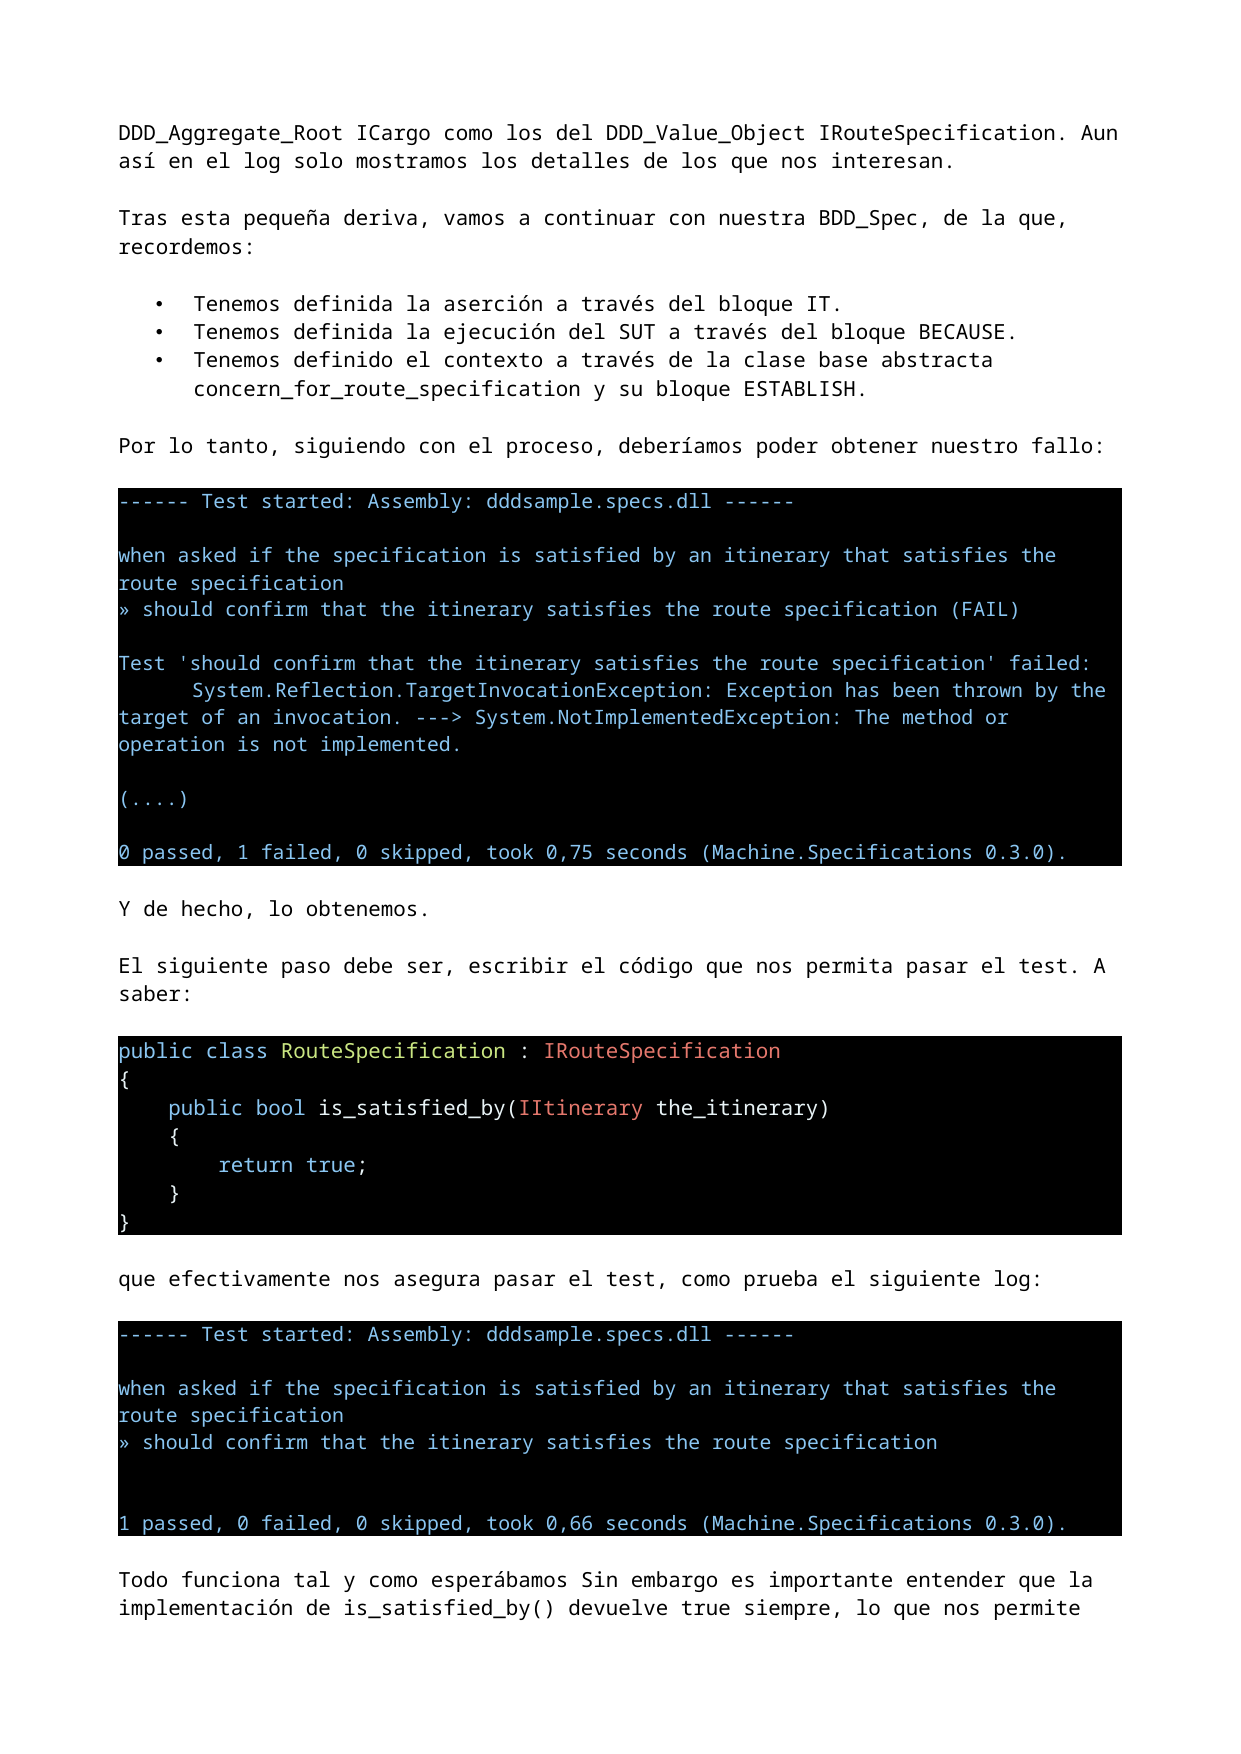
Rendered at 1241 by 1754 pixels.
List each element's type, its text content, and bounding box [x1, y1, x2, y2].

text { [118, 1121, 1122, 1150]
text » should confirm that the itinerary satisfies the route specification (FAIL) [118, 596, 1122, 623]
list Tenemos definido el contexto a través de la clase base abstracta concern_for_route_specification y su bloque ESTABLISH. [156, 346, 1122, 402]
text public bool is_satisfied_by(IItinerary the_itinerary) [118, 1093, 1122, 1121]
text } [118, 1178, 1122, 1207]
text » should confirm that the itinerary satisfies the route specification [118, 1428, 1122, 1455]
text ------ Test started: Assembly: dddsample.specs.dll ------ [118, 1321, 1122, 1347]
text El siguiente paso debe ser, escribir el código que nos permita pasar el test. A saber: [118, 951, 1122, 1008]
text Todo funciona tal y como esperábamos Sin embargo es importante entender que la implementación de is_satisfied_by() devuelve true siempre, lo que nos permite [118, 1565, 1122, 1622]
text que efectivamente nos asegura pasar el test, como prueba el siguiente log: [118, 1264, 1122, 1292]
text (....) [118, 784, 1122, 812]
text System.Reflection.TargetInvocationException: Exception has been thrown by the target of an invocation. ---> System.NotImplementedException: The method or operation is not implemented. [118, 677, 1122, 758]
text return true; [118, 1150, 1122, 1178]
text when asked if the specification is satisfied by an itinerary that satisfies the route specification [118, 1374, 1122, 1428]
text Tras esta pequeña deriva, vamos a continuar con nuestra BDD_Spec, de la que, recordemos: [118, 203, 1122, 260]
text public class RouteSpecification : IRouteSpecification [118, 1036, 1122, 1064]
text 0 passed, 1 failed, 0 skipped, took 0,75 seconds (Machine.Specifications 0.3.0). [118, 838, 1122, 866]
text Y de hecho, lo obtenemos. [118, 894, 1122, 922]
text 1 passed, 0 failed, 0 skipped, took 0,66 seconds (Machine.Specifications 0.3.0). [118, 1509, 1122, 1536]
text Por lo tanto, siguiendo con el proceso, deberíamos poder obtener nuestro fallo: [118, 431, 1122, 459]
text ------ Test started: Assembly: dddsample.specs.dll ------ [118, 488, 1122, 515]
text } [118, 1207, 1122, 1235]
text when asked if the specification is satisfied by an itinerary that satisfies the route specification [118, 542, 1122, 596]
text { [118, 1064, 1122, 1093]
list Tenemos definida la ejecución del SUT a través del bloque BECAUSE. [156, 317, 1122, 346]
text DDD_Aggregate_Root ICargo como los del DDD_Value_Object IRouteSpecification. Aun así en el log solo mostramos los detalles de los que nos interesan. [118, 118, 1122, 175]
list Tenemos definida la aserción a través del bloque IT. [156, 289, 1122, 317]
text Test 'should confirm that the itinerary satisfies the route specification' failed: [118, 650, 1122, 677]
